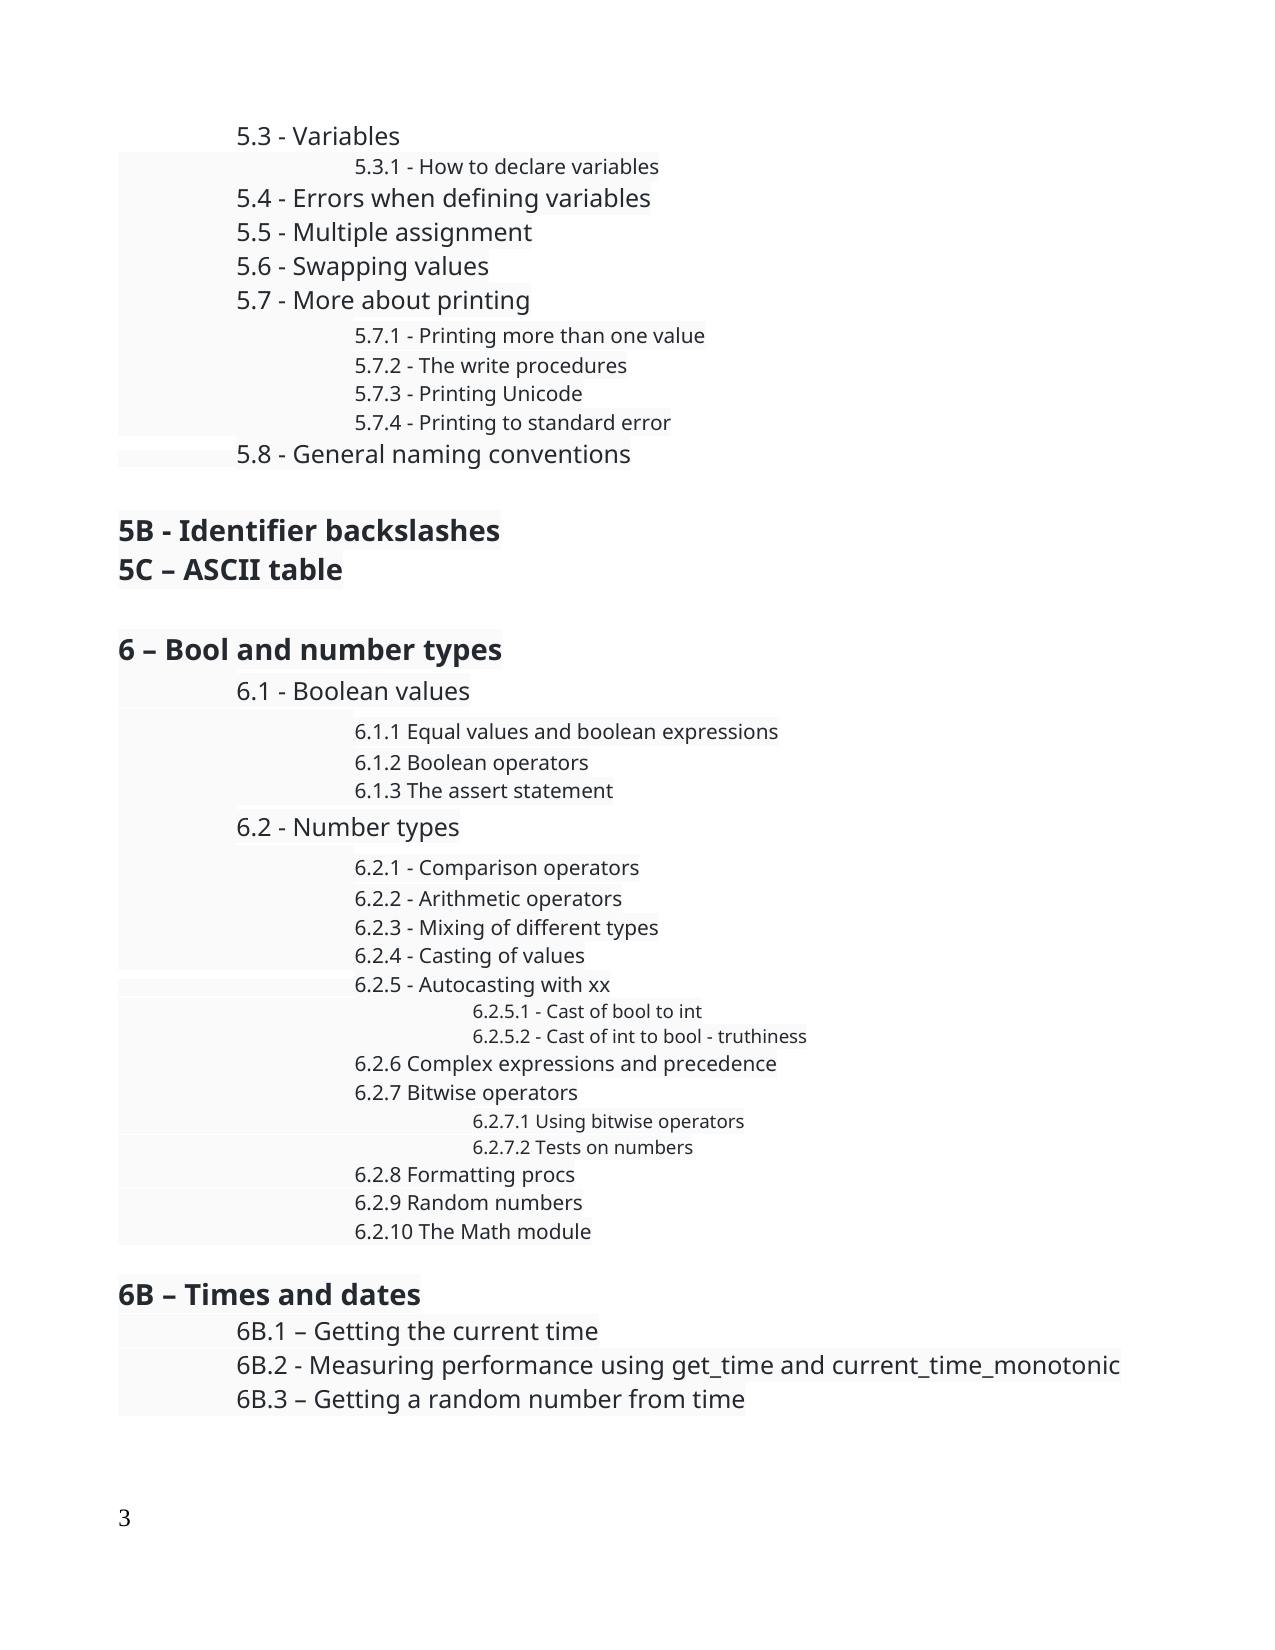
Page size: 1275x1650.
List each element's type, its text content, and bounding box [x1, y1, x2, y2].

text 6B.3 – Getting a random number from time [118, 1382, 1157, 1416]
text 6.2.3 - Mixing of different types [118, 913, 1157, 941]
text 6.2.6 Complex expressions and precedence [118, 1049, 1157, 1078]
text 5.7.1 - Printing more than one value [118, 317, 1157, 351]
text 6.1.3 The assert statement [118, 777, 1157, 805]
text 5.7.3 - Printing Unicode [118, 379, 1157, 408]
text 5.7.4 - Printing to standard error [118, 408, 1157, 436]
subtitle 6B – Times and dates [118, 1274, 1157, 1313]
text 6.1.1 Equal values and boolean expressions [118, 708, 1157, 748]
text 6.2.10 The Math module [118, 1217, 1157, 1245]
text 5C – ASCII table [118, 550, 1157, 589]
subtitle 5.3 - Variables [118, 118, 1157, 152]
text 5.3.1 - How to declare variables [118, 152, 1157, 181]
text 6B.2 - Measuring performance using get_time and current_time_monotonic [118, 1347, 1157, 1382]
subtitle 6.2.8 Formatting procs [118, 1160, 1157, 1188]
text 5B - Identifier backslashes [118, 510, 1157, 550]
subtitle 6.1 - Boolean values [118, 669, 1157, 708]
text 6.2 - Number types [118, 805, 1157, 845]
text 6.2.5.1 - Cast of bool to int [118, 998, 1157, 1024]
text 6.2.7.2 Tests on numbers [118, 1134, 1157, 1160]
text 6.2.2 - Arithmetic operators [118, 884, 1157, 913]
text 5.8 - General naming conventions [118, 436, 1157, 470]
subtitle 5.5 - Multiple assignment [118, 215, 1157, 249]
text 6.2.1 - Comparison operators [118, 845, 1157, 884]
subtitle 6.2.9 Random numbers [118, 1188, 1157, 1217]
subtitle 5.7 - More about printing [118, 283, 1157, 317]
text 6B.1 – Getting the current time [118, 1313, 1157, 1347]
subtitle 6 – Bool and number types [118, 629, 1157, 669]
text 6.2.5 - Autocasting with xx [118, 970, 1157, 998]
subtitle 5.4 - Errors when defining variables [118, 181, 1157, 215]
text 6.2.5.2 - Cast of int to bool - truthiness [118, 1024, 1157, 1049]
text 6.1.2 Boolean operators [118, 748, 1157, 777]
subtitle 6.2.7 Bitwise operators [118, 1078, 1157, 1106]
text 5.7.2 - The write procedures [118, 351, 1157, 379]
text 6.2.7.1 Using bitwise operators [118, 1106, 1157, 1134]
subtitle 5.6 - Swapping values [118, 249, 1157, 283]
text 6.2.4 - Casting of values [118, 941, 1157, 970]
